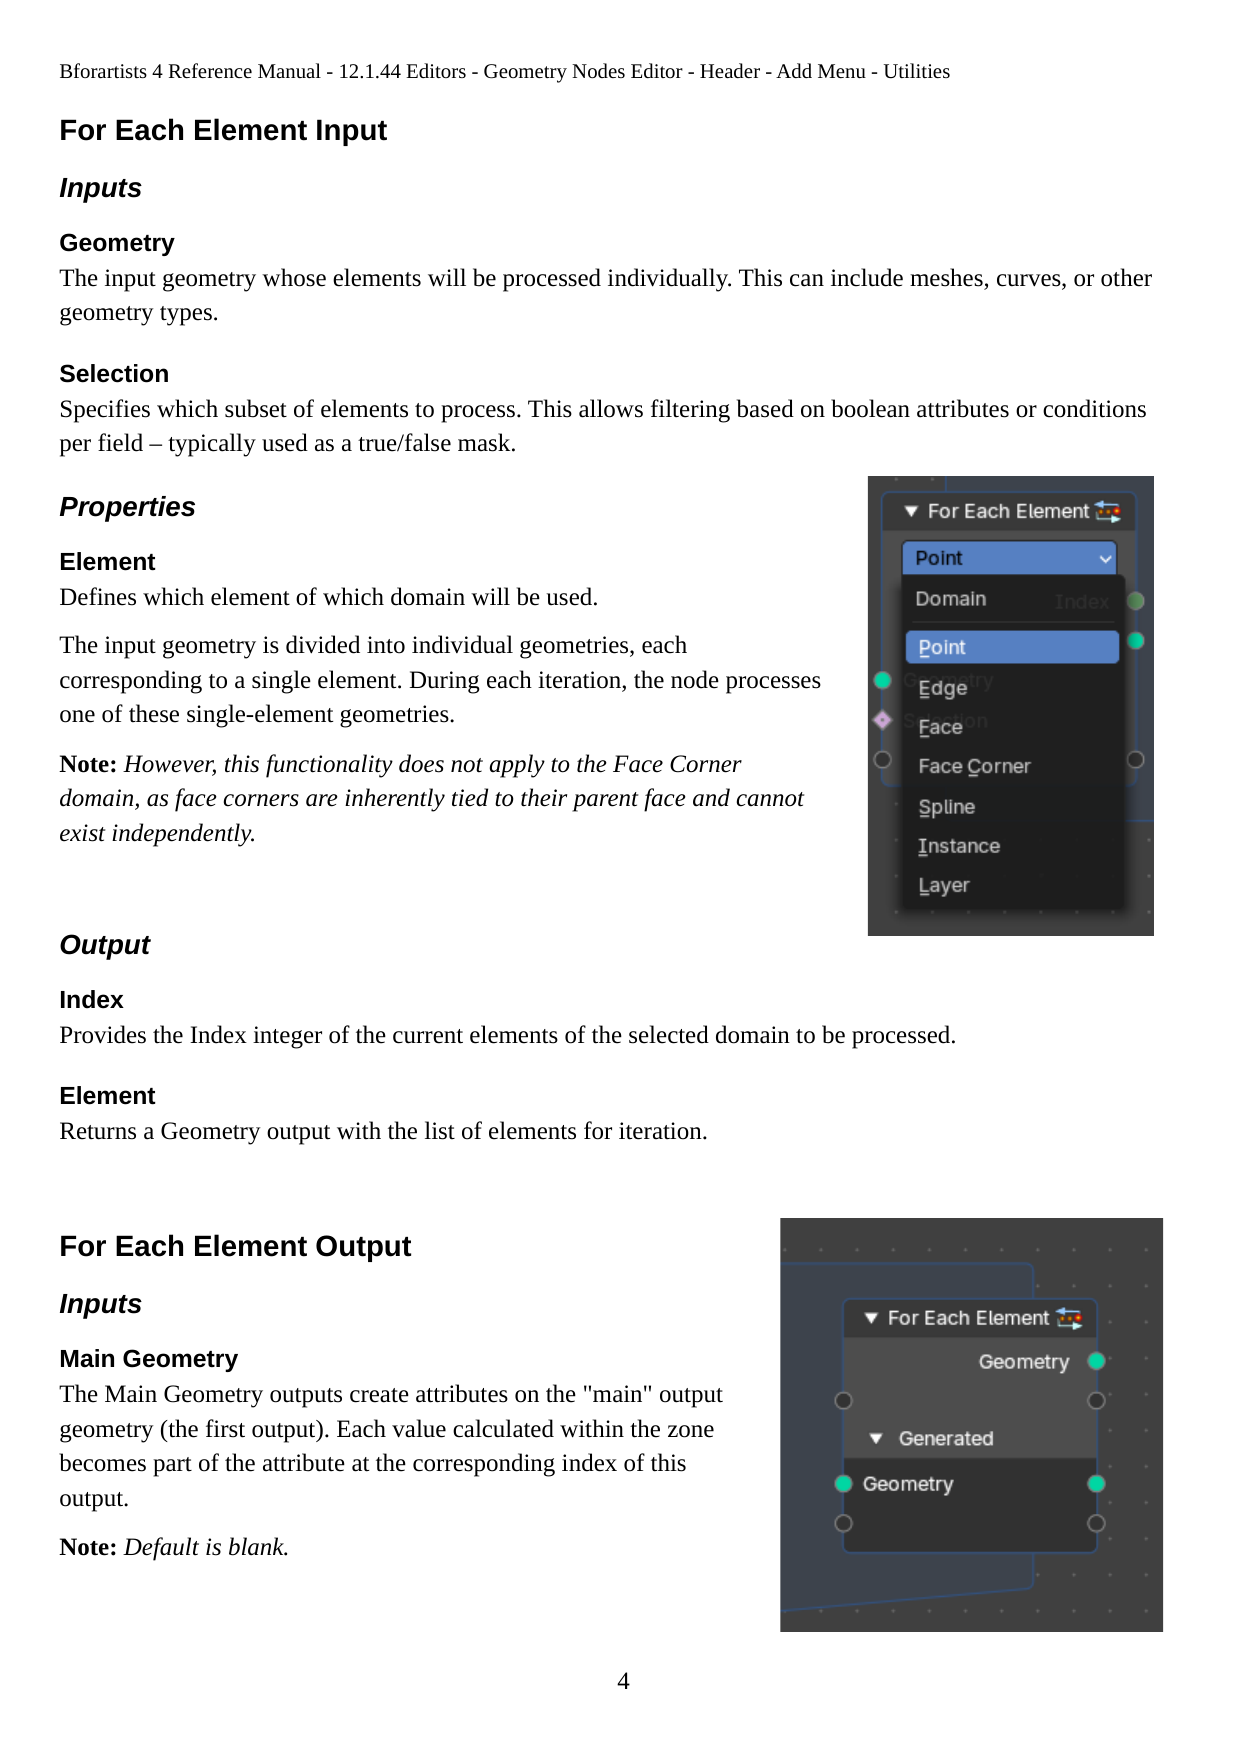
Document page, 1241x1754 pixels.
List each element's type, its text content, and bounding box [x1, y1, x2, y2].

text Returns a Geometry output with the list of elements for iteration. [59, 1116, 1181, 1145]
subtitle Output [59, 928, 1181, 960]
subtitle Main Geometry [59, 1344, 780, 1373]
text The input geometry is divided into individual geometries, each corresponding to a single element. During each iteration, the node processes one of these single-element geometries. [59, 631, 867, 728]
subtitle [1154, 490, 1181, 522]
text The input geometry whose elements will be processed individually. This can include meshes, curves, or other geometry types. [59, 263, 1181, 326]
subtitle [1164, 1229, 1181, 1263]
text The Main Geometry outputs create attributes on the "main" output geometry (the first output). Each value calculated within the zone becomes part of the attribute at the corresponding index of this output. [59, 1379, 780, 1512]
text [1164, 1532, 1181, 1561]
text Provides the Index integer of the current elements of the selected domain to be processed. [59, 1020, 1181, 1049]
subtitle Element [59, 547, 867, 575]
subtitle Properties [59, 490, 867, 522]
subtitle Geometry [59, 228, 1181, 257]
subtitle For Each Element Output [59, 1229, 780, 1263]
subtitle Index [59, 985, 1181, 1014]
subtitle [1154, 547, 1181, 575]
subtitle Inputs [59, 171, 1181, 203]
subtitle For Each Element Input [59, 113, 1181, 146]
subtitle [1164, 1288, 1181, 1319]
picture [867, 476, 1154, 936]
subtitle [1164, 1344, 1181, 1373]
picture [780, 1218, 1164, 1632]
text Note: However, this functionality does not apply to the Face Corner domain, as face corners are inherently tied to their parent face and cannot exist independently. [59, 749, 867, 846]
text Specifies which subset of elements to process. This allows filtering based on boolean attributes or conditions per field – typically used as a true/false mask. [59, 394, 1181, 457]
subtitle Selection [59, 359, 1181, 388]
subtitle Element [59, 1081, 1181, 1110]
text Defines which element of which domain will be used. [59, 582, 867, 610]
text Note: Default is blank. [59, 1532, 780, 1561]
subtitle Inputs [59, 1288, 780, 1319]
